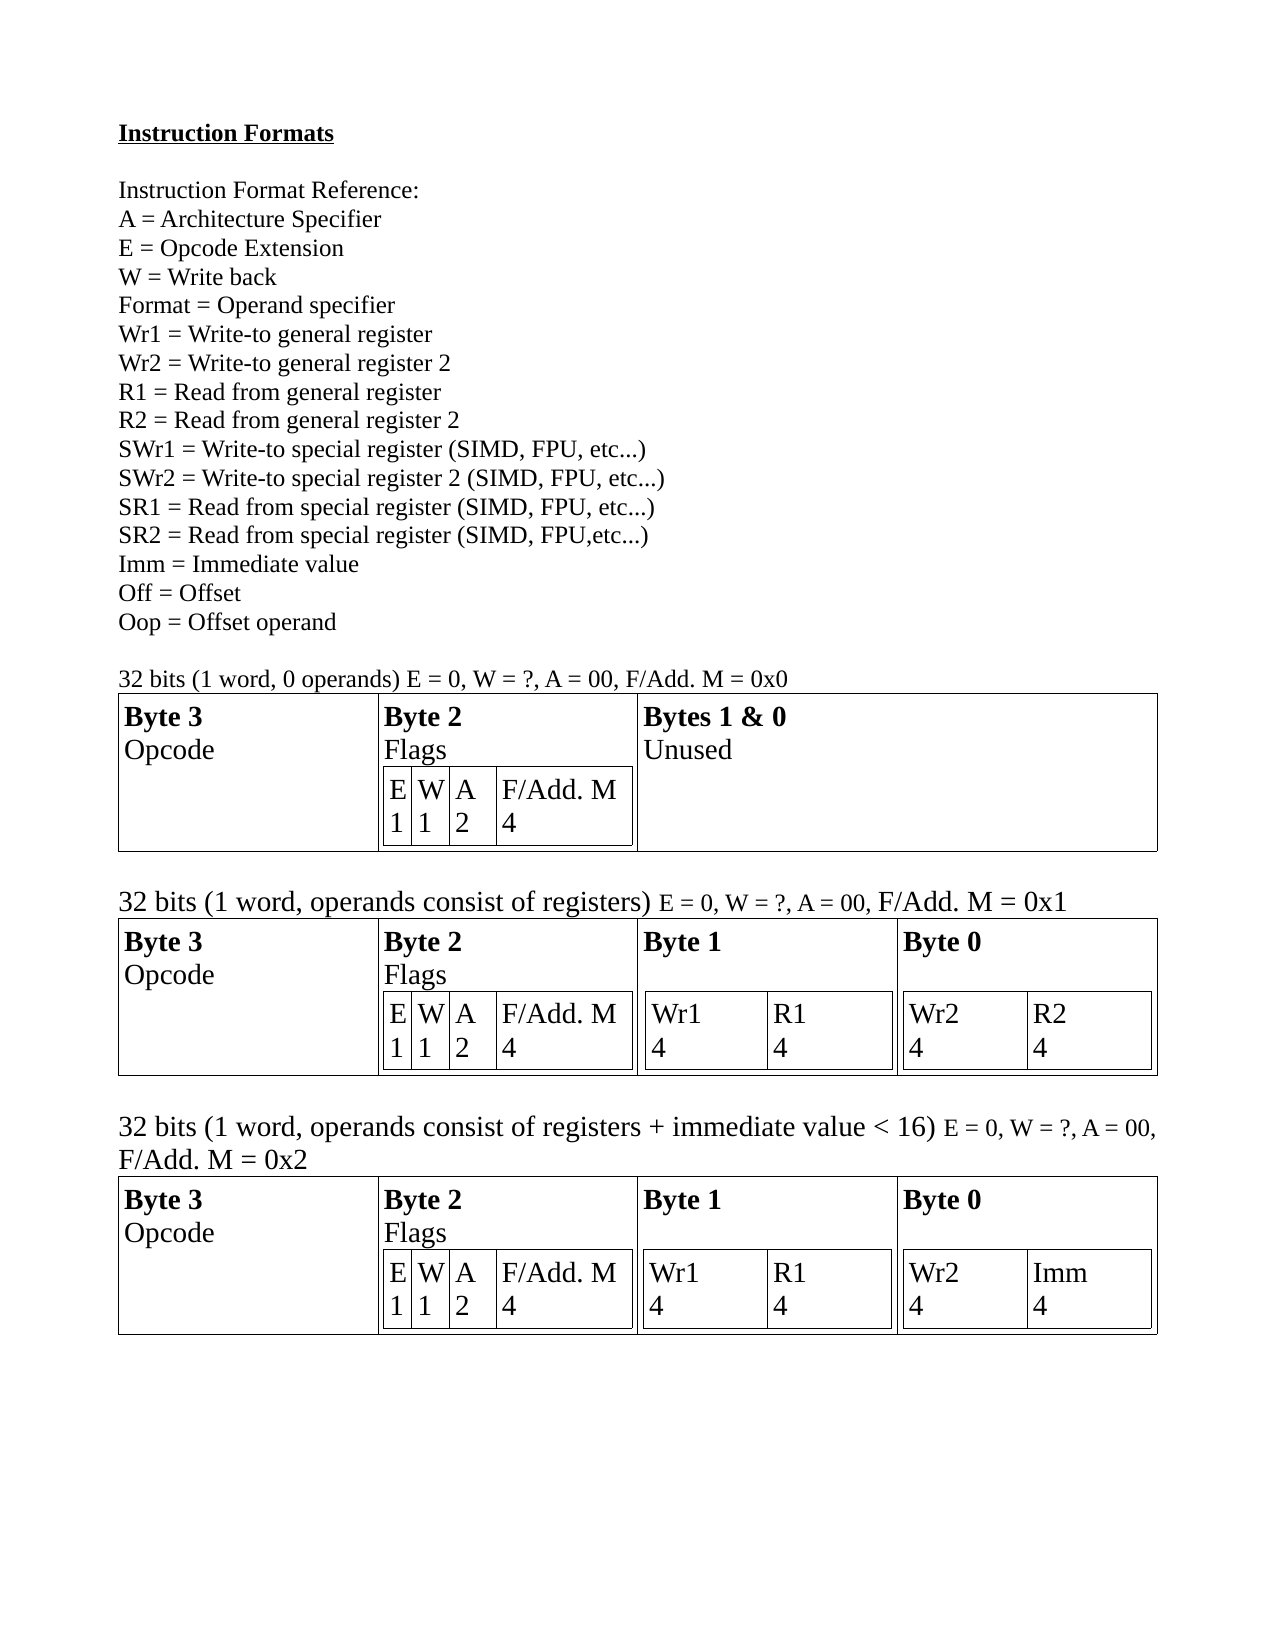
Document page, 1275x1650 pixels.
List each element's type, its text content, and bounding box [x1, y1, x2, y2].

table_header E 1 [384, 767, 411, 845]
text Wr2 = Write-to general register 2 [118, 348, 1157, 377]
table_header A 2 [450, 767, 496, 845]
table_header Wr2 4 [904, 1250, 1027, 1328]
table_header W 1 [412, 767, 449, 845]
text Oop = Offset operand [118, 607, 1157, 636]
table_header R2 4 [1028, 992, 1151, 1069]
table_header Byte 3 Opcode [119, 919, 378, 1075]
text R1 = Read from general register [118, 377, 1157, 406]
table_header Wr2 4 [904, 992, 1027, 1069]
table_header F/Add. M 4 [497, 992, 632, 1069]
text Instruction Format Reference: [118, 176, 1157, 204]
table_header R1 4 [768, 992, 892, 1069]
table_header Byte 2 Flags [379, 694, 637, 851]
table_header F/Add. M 4 [497, 767, 632, 845]
table_header Imm 4 [1028, 1250, 1151, 1328]
text Instruction Formats [118, 118, 1157, 147]
table_header Byte 3 Opcode [119, 694, 378, 851]
table_header Wr1 4 [644, 1250, 767, 1328]
text Format = Operand specifier [118, 291, 1157, 319]
table_header Byte 2 Flags [379, 1177, 637, 1333]
table_header Byte 1 [638, 1177, 897, 1333]
text Off = Offset [118, 578, 1157, 607]
table_header Wr1 4 [646, 992, 767, 1069]
text Wr1 = Write-to general register [118, 319, 1157, 348]
text SR1 = Read from special register (SIMD, FPU, etc...) [118, 492, 1157, 521]
text Imm = Immediate value [118, 549, 1157, 578]
table_header W 1 [412, 1250, 449, 1328]
table_header Byte 1 [638, 919, 897, 1075]
text 32 bits (1 word, operands consist of registers + immediate value < 16) E = 0, W = ?, A = 00, F/Add. M = 0x2 [118, 1109, 1157, 1176]
table_header Bytes 1 & 0 Unused [638, 694, 1157, 851]
table_header Byte 2 Flags [379, 919, 637, 1075]
table_header E 1 [384, 992, 411, 1069]
table_header W 1 [412, 992, 449, 1069]
text 32 bits (1 word, 0 operands) E = 0, W = ?, A = 00, F/Add. M = 0x0 [118, 664, 1157, 693]
text SWr2 = Write-to special register 2 (SIMD, FPU, etc...) [118, 463, 1157, 492]
text R2 = Read from general register 2 [118, 406, 1157, 434]
text A = Architecture Specifier [118, 204, 1157, 233]
table_header F/Add. M 4 [497, 1250, 632, 1328]
table_header Byte 0 [898, 1177, 1157, 1333]
text SWr1 = Write-to special register (SIMD, FPU, etc...) [118, 434, 1157, 463]
text W = Write back [118, 262, 1157, 291]
table_header A 2 [450, 992, 496, 1069]
table_header E 1 [384, 1250, 411, 1328]
table_header Byte 0 [898, 919, 1157, 1075]
text E = Opcode Extension [118, 233, 1157, 262]
text SR2 = Read from special register (SIMD, FPU,etc...) [118, 521, 1157, 549]
table_header R1 4 [768, 1250, 891, 1328]
table_header Byte 3 Opcode [119, 1177, 378, 1333]
table_header A 2 [450, 1250, 496, 1328]
text 32 bits (1 word, operands consist of registers) E = 0, W = ?, A = 00, F/Add. M = 0x1 [118, 884, 1157, 918]
